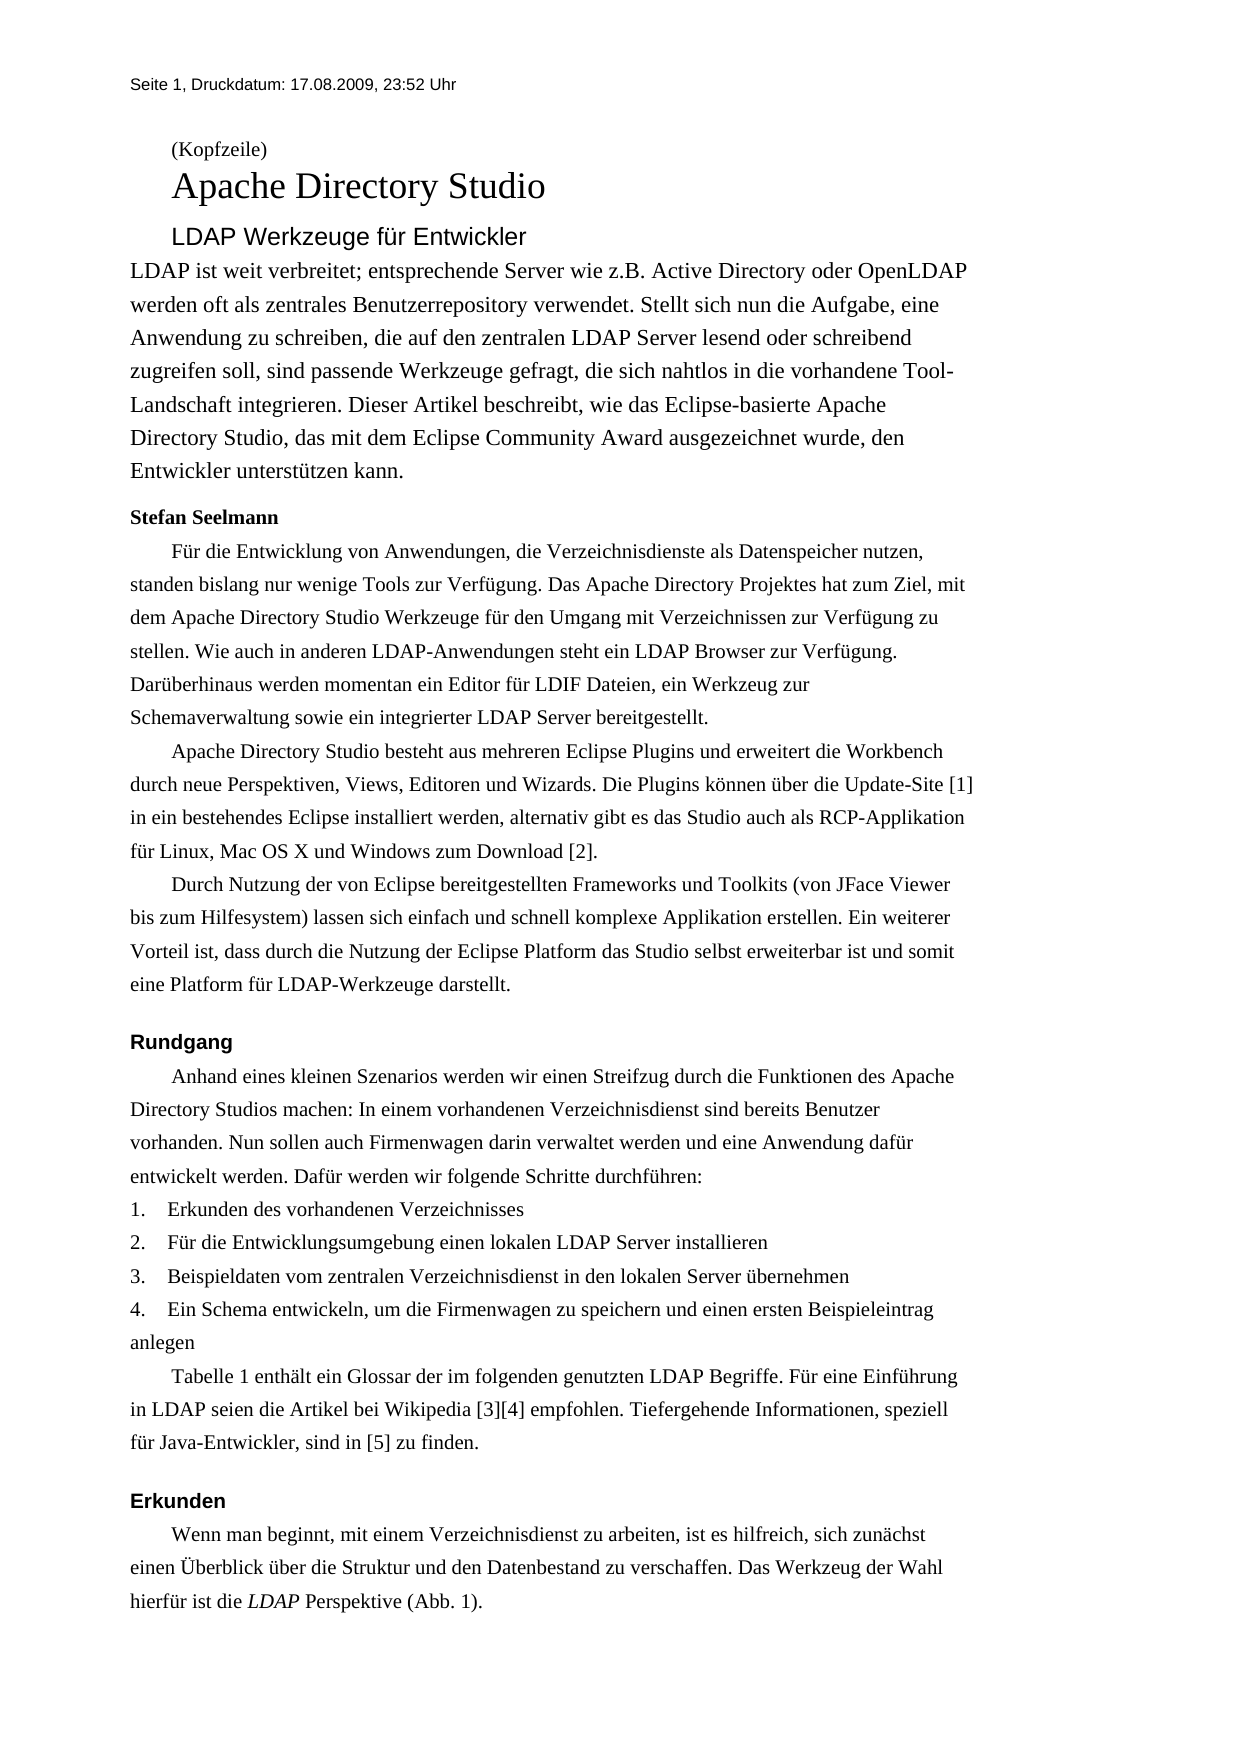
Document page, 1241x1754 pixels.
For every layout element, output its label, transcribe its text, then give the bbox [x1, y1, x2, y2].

text LDAP ist weit verbreitet; entsprechende Server wie z.B. Active Directory oder OpenLDAP werden oft als zentrales Benutzerrepository verwendet. Stellt sich nun die Aufgabe, eine Anwendung zu schreiben, die auf den zentralen LDAP Server lesend oder schreibend zugreifen soll, sind passende Werkzeuge gefragt, die sich nahtlos in die vorhandene Tool-Landschaft integrieren. Dieser Artikel beschreibt, wie das Eclipse-basierte Apache Directory Studio, das mit dem Eclipse Community Award ausgezeichnet wurde, den Entwickler unterstützen kann. [130, 252, 974, 486]
text Erkunden [130, 1481, 974, 1515]
list Ein Schema entwickeln, um die Firmenwagen zu speichern und einen ersten Beispieleintrag anlegen [130, 1290, 974, 1356]
text Rundgang [130, 1023, 974, 1056]
text Anhand eines kleinen Szenarios werden wir einen Streifzug durch die Funktionen des Apache Directory Studios machen: In einem vorhandenen Verzeichnisdienst sind bereits Benutzer vorhanden. Nun sollen auch Firmenwagen darin verwaltet werden und eine Anwendung dafür entwickelt werden. Dafür werden wir folgende Schritte durchführen: [130, 1056, 974, 1190]
list Erkunden des vorhandenen Verzeichnisses [130, 1190, 974, 1223]
text Für die Entwicklung von Anwendungen, die Verzeichnisdienste als Datenspeicher nutzen, standen bislang nur wenige Tools zur Verfügung. Das Apache Directory Projektes hat zum Ziel, mit dem Apache Directory Studio Werkzeuge für den Umgang mit Verzeichnissen zur Verfügung zu stellen. Wie auch in anderen LDAP-Anwendungen steht ein LDAP Browser zur Verfügung. Darüberhinaus werden momentan ein Editor für LDIF Dateien, ein Werkzeug zur Schemaverwaltung sowie ein integrierter LDAP Server bereitgestellt. [130, 531, 974, 731]
text Tabelle 1 enthält ein Glossar der im folgenden genutzten LDAP Begriffe. Für eine Einführung in LDAP seien die Artikel bei Wikipedia [3][4] empfohlen. Tiefergehende Informationen, speziell für Java-Entwickler, sind in [5] zu finden. [130, 1356, 974, 1456]
text Stefan Seelmann [130, 498, 974, 531]
text (Kopfzeile) [130, 130, 974, 163]
text LDAP Werkzeuge für Entwickler [130, 219, 974, 252]
text Apache Directory Studio besteht aus mehreren Eclipse Plugins und erweitert die Workbench durch neue Perspektiven, Views, Editoren und Wizards. Die Plugins können über die Update-Site [1] in ein bestehendes Eclipse installiert werden, alternativ gibt es das Studio auch als RCP-Applikation für Linux, Mac OS X und Windows zum Download [2]. [130, 731, 974, 865]
list Für die Entwicklungsumgebung einen lokalen LDAP Server installieren [130, 1223, 974, 1256]
text Durch Nutzung der von Eclipse bereitgestellten Frameworks und Toolkits (von JFace Viewer bis zum Hilfesystem) lassen sich einfach und schnell komplexe Applikation erstellen. Ein weiterer Vorteil ist, dass durch die Nutzung der Eclipse Platform das Studio selbst erweiterbar ist und somit eine Platform für LDAP-Werkzeuge darstellt. [130, 865, 974, 998]
list Beispieldaten vom zentralen Verzeichnisdienst in den lokalen Server übernehmen [130, 1256, 974, 1290]
text Apache Directory Studio [130, 163, 974, 206]
text Wenn man beginnt, mit einem Verzeichnisdienst zu arbeiten, ist es hilfreich, sich zunächst einen Überblick über die Struktur und den Datenbestand zu verschaffen. Das Werkzeug der Wahl hierfür ist die LDAP Perspektive (Abb. 1). [130, 1515, 974, 1615]
